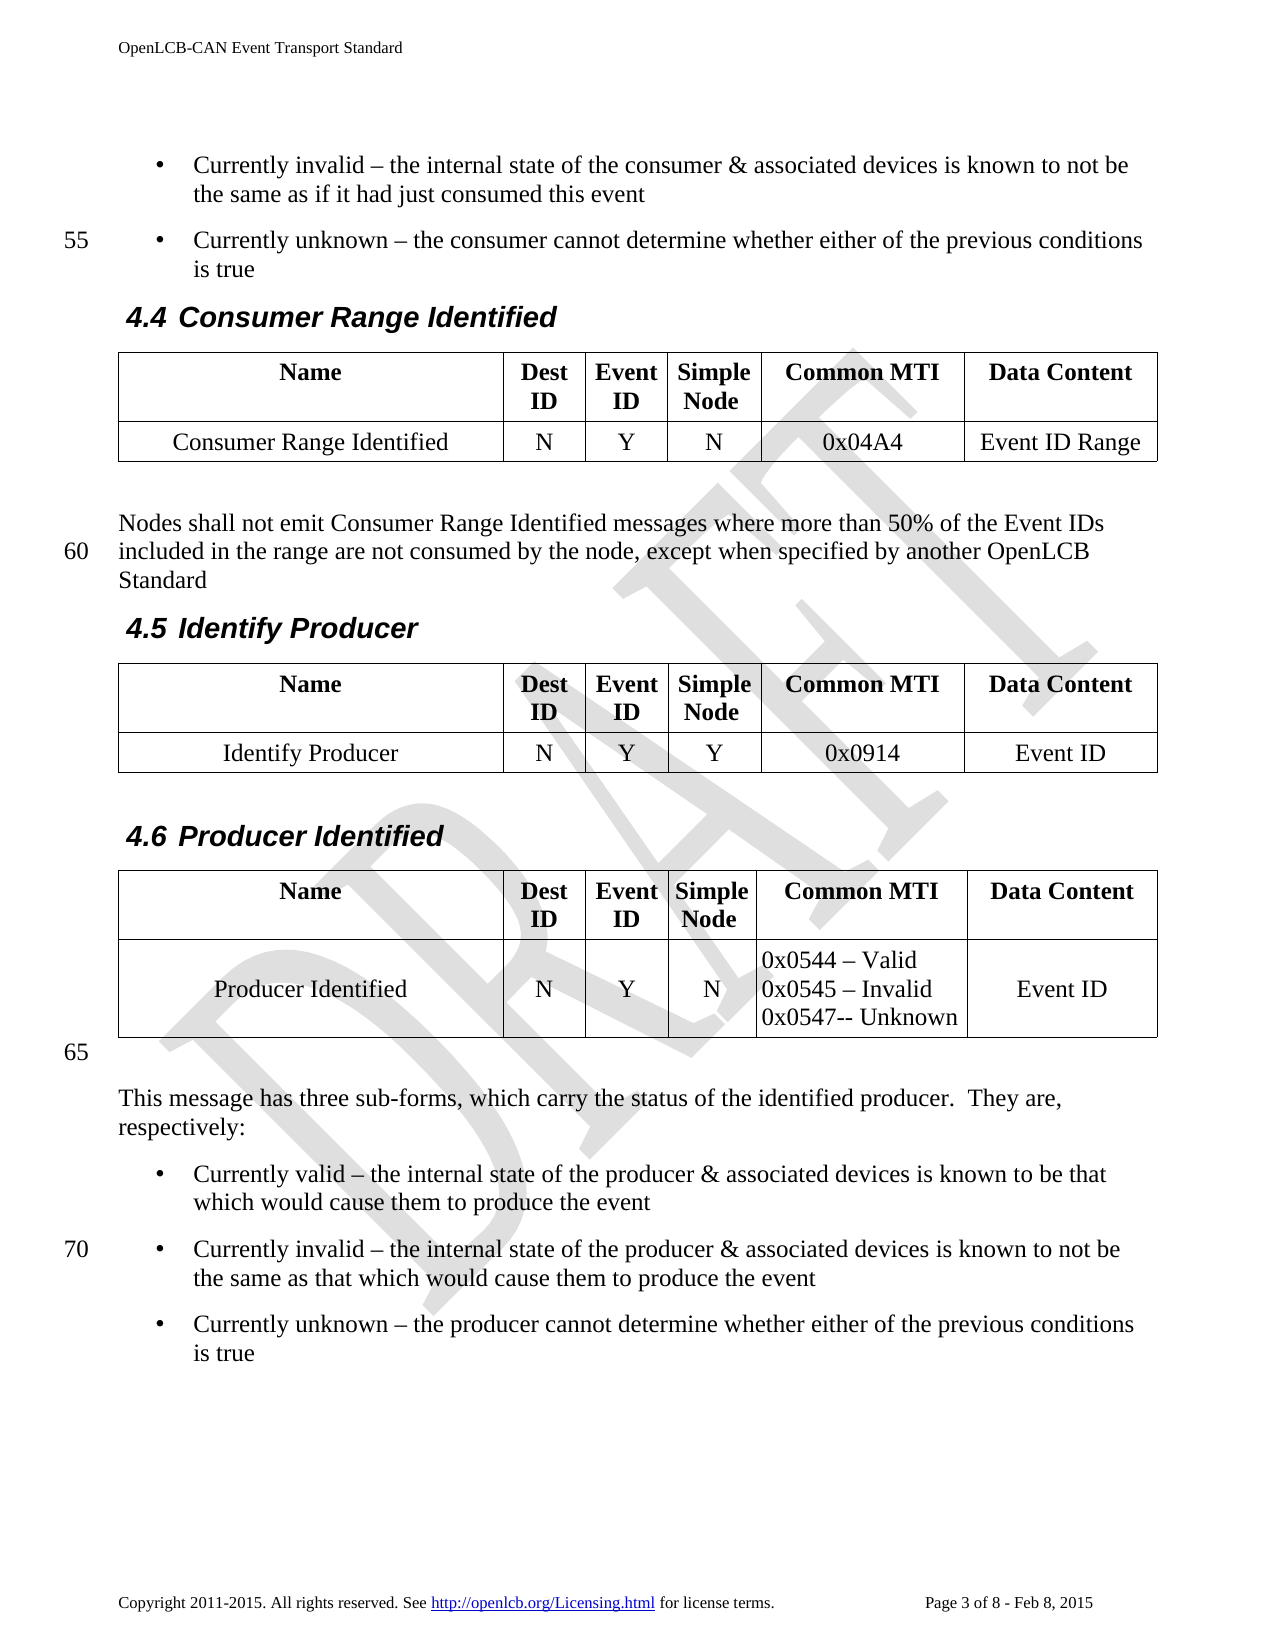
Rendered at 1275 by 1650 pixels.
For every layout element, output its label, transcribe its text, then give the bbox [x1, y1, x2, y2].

table_cell Y [669, 733, 761, 772]
subtitle [714, 612, 824, 645]
table_cell N [668, 422, 761, 461]
table_cell Y [586, 940, 668, 1010]
table_header Dest ID [541, 664, 585, 694]
table_header Name [119, 353, 503, 421]
table_header Common MTI [820, 353, 964, 421]
table_cell [762, 422, 777, 437]
table_header Dest ID [521, 871, 585, 939]
table_header Common MTI [762, 353, 846, 421]
table_cell Y [586, 733, 644, 772]
table_header Simple Node [669, 664, 761, 732]
table_cell [586, 1006, 648, 1037]
text This message has three sub-forms, which carry the status of the identified producer. They are, respectively: [278, 1083, 480, 1141]
table_header Event ID [586, 871, 668, 939]
table_cell Event ID [965, 733, 1157, 772]
text This message has three sub-forms, which carry the status of the identified producer. They are, respectively: [478, 1083, 589, 1141]
table_cell [504, 940, 520, 966]
table_header Simple Node [668, 353, 761, 421]
table_cell [547, 940, 585, 970]
text This message has three sub-forms, which carry the status of the identified producer. They are, respectively: [118, 1083, 293, 1141]
subtitle Producer Identified [386, 834, 459, 852]
table_header Common MTI [762, 703, 791, 732]
table_cell [777, 438, 821, 461]
list Currently invalid – the internal state of the producer & associated devices is known to not be the same as that which would cause them to produce the event [156, 1234, 432, 1291]
table_header Common MTI [757, 871, 967, 939]
subtitle Consumer Range Identified [118, 300, 1157, 334]
table_header Event ID [586, 353, 667, 421]
list Currently valid – the internal state of the producer & associated devices is known to be that which would cause them to produce the event [522, 1159, 1157, 1216]
table_header Common MTI [766, 664, 801, 682]
subtitle Producer Identified [629, 819, 701, 852]
table_header Data Content [965, 664, 1157, 732]
text This message has three sub-forms, which carry the status of the identified producer. They are, respectively: [588, 1083, 1157, 1141]
table_header Dest ID [504, 353, 585, 421]
table_header Data Content [965, 353, 1157, 421]
subtitle Producer Identified [899, 819, 1157, 852]
table_header Dest ID [504, 664, 548, 732]
table_cell Producer Identified [119, 940, 499, 1037]
table_header [376, 871, 503, 939]
table_cell [569, 733, 585, 756]
table_header Simple Node [675, 871, 756, 939]
subtitle [816, 612, 1005, 645]
list Currently valid – the internal state of the producer & associated devices is known to be that which would cause them to produce the event [156, 1159, 368, 1216]
subtitle [1015, 612, 1157, 645]
subtitle Producer Identified [769, 819, 888, 852]
table_header Name [119, 871, 401, 939]
table_cell Event ID [968, 940, 1157, 1037]
table_header Event ID [586, 664, 668, 732]
table_cell N [507, 978, 585, 1037]
table_header Dest ID [556, 712, 585, 732]
table_cell [445, 940, 503, 983]
table_cell 0x04A4 [825, 422, 964, 461]
table_cell 0x0544 – Valid 0x0545 – Invalid 0x0547-- Unknown [757, 940, 967, 1037]
table_cell Consumer Range Identified [119, 422, 503, 461]
table_cell Identify Producer [119, 733, 503, 772]
list Currently invalid – the internal state of the producer & associated devices is known to not be the same as that which would cause them to produce the event [460, 1234, 1157, 1291]
table_header [504, 898, 520, 939]
table_cell N [669, 940, 756, 1037]
text Nodes shall not emit Consumer Range Identified messages where more than 50% of the Event IDs included in the range are not consumed by the node, except when specified by another OpenLCB Standard [118, 508, 691, 594]
list Currently valid – the internal state of the producer & associated devices is known to be that which would cause them to produce the event [354, 1159, 499, 1216]
table_header Data Content [968, 871, 1157, 939]
table_cell Y [586, 422, 667, 461]
table_cell 0x0914 [762, 733, 831, 772]
table_header Name [119, 664, 503, 732]
subtitle Identify Producer [118, 612, 704, 645]
table_cell [642, 733, 668, 751]
list Currently unknown – the consumer cannot determine whether either of the previous conditions is true [156, 225, 1157, 283]
table_cell N [504, 733, 576, 772]
list Currently unknown – the producer cannot determine whether either of the previous conditions is true [156, 1309, 1157, 1367]
subtitle Producer Identified [118, 819, 380, 852]
table_header Common MTI [803, 664, 964, 732]
text Nodes shall not emit Consumer Range Identified messages where more than 50% of the Event IDs included in the range are not consumed by the node, except when specified by another OpenLCB Standard [670, 508, 954, 594]
table_cell Event ID Range [965, 422, 1157, 461]
table_header Simple Node [669, 907, 691, 939]
table_cell N [504, 422, 585, 461]
subtitle Producer Identified [468, 819, 631, 852]
table_cell 0x0914 [835, 733, 964, 772]
text Nodes shall not emit Consumer Range Identified messages where more than 50% of the Event IDs included in the range are not consumed by the node, except when specified by another OpenLCB Standard [911, 508, 1157, 594]
subtitle Producer Identified [708, 831, 759, 852]
list Currently invalid – the internal state of the consumer & associated devices is known to not be the same as if it had just consumed this event [156, 150, 1157, 207]
